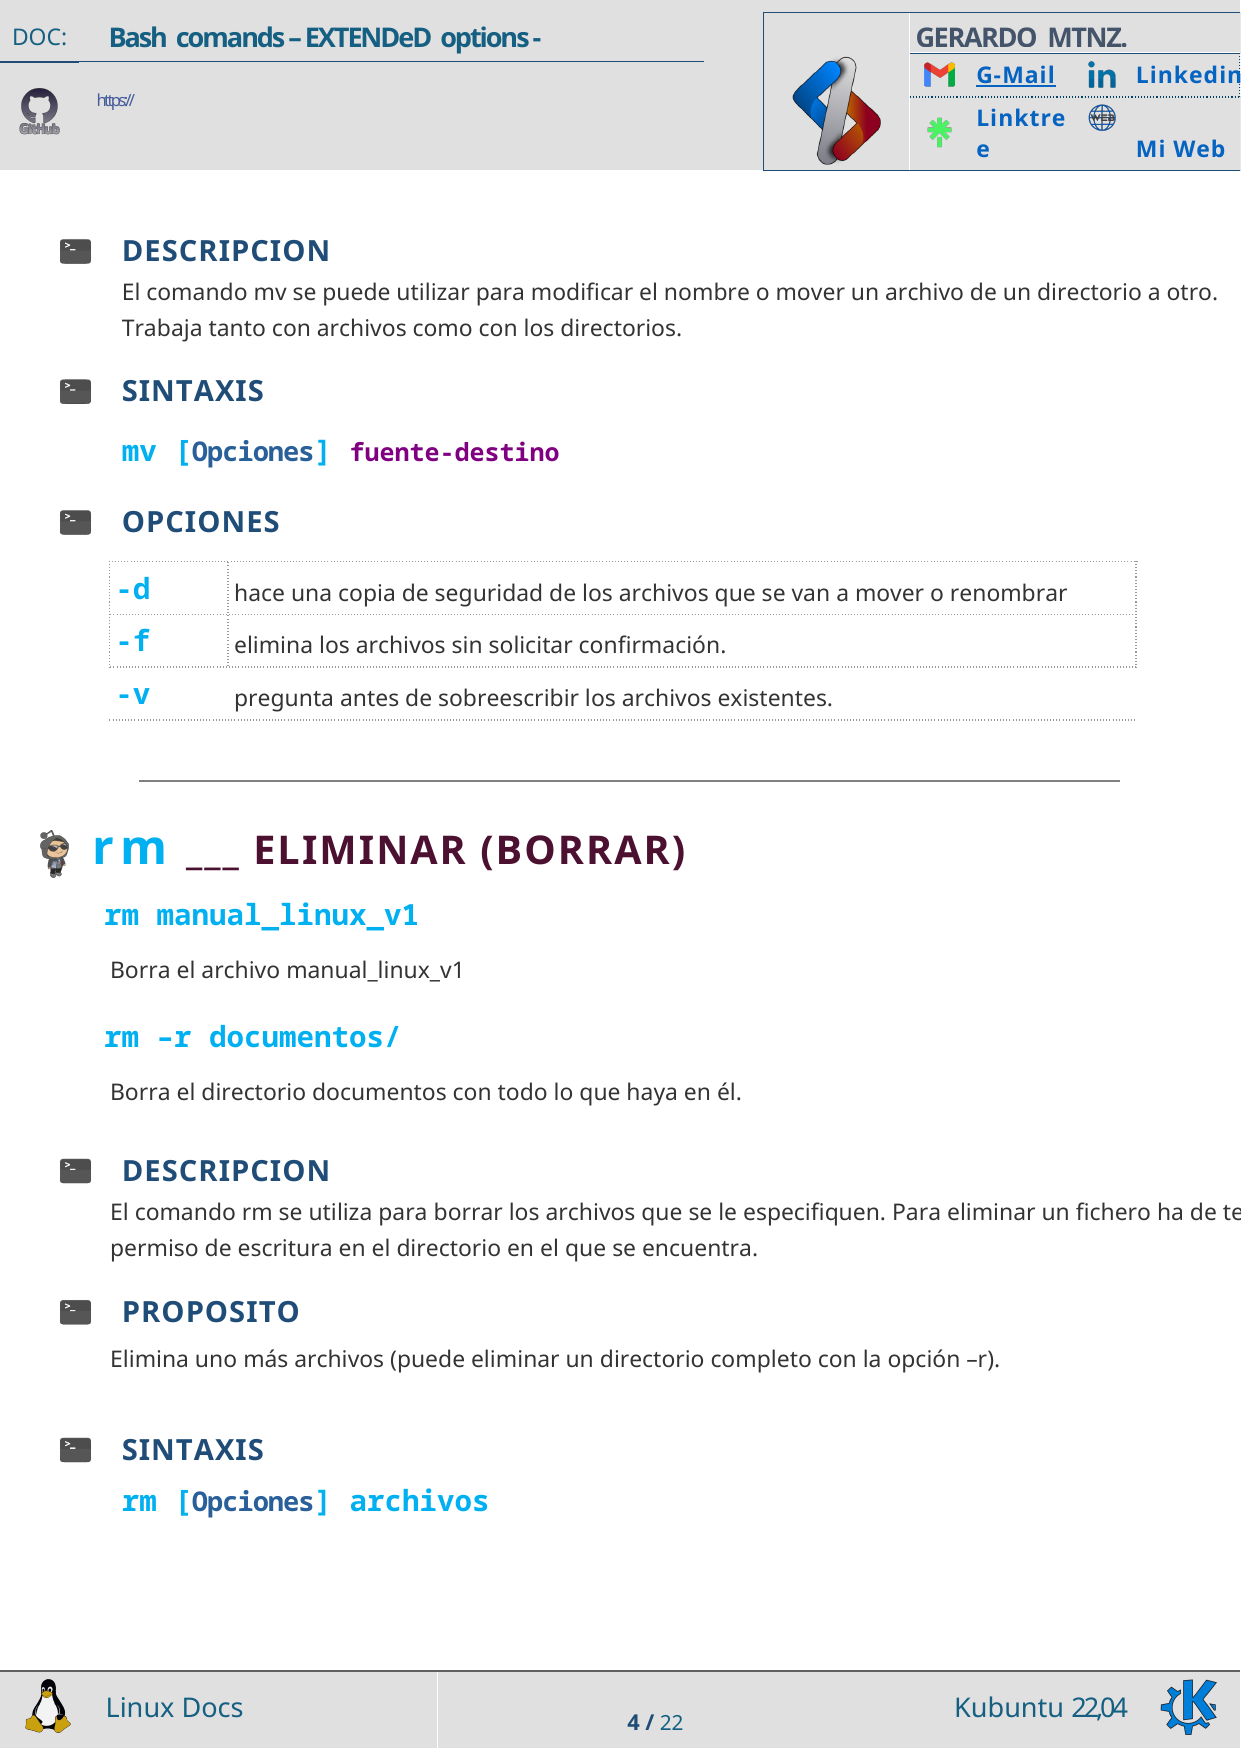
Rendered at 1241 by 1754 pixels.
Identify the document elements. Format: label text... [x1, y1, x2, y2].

text Borra el archivo manual_linux_v1 [110, 954, 1240, 985]
picture [11, 83, 68, 139]
picture [783, 50, 890, 165]
picture [40, 830, 69, 878]
subtitle SINTAXIS [57, 1429, 1185, 1468]
subtitle DESCRIPCION [57, 1150, 1185, 1189]
picture [923, 58, 956, 91]
table_cell pregunta antes de sobreescribir los archivos existentes. [228, 666, 1136, 719]
subtitle OPCIONES [57, 501, 1185, 541]
text El comando rm se utiliza para borrar los archivos que se le especifiquen. Para eliminar un fichero ha de tener permiso de escritura en el directorio en el que se encuentra. [110, 1196, 1240, 1263]
text mv [Opciones] fuente-destino [122, 430, 1240, 470]
text Elimina uno más archivos (puede eliminar un directorio completo con la opción –r). [110, 1343, 1240, 1374]
text El comando mv se puede utilizar para modificar el nombre o mover un archivo de un directorio a otro. [122, 276, 1240, 307]
table_cell elimina los archivos sin solicitar confirmación. [228, 614, 1136, 666]
picture [924, 117, 955, 148]
table_cell -v [109, 666, 228, 719]
text Trabaja tanto con archivos como con los directorios. [122, 312, 1240, 343]
text rm –r documentos/ [104, 1016, 1240, 1056]
picture [1086, 101, 1118, 134]
text Borra el directorio documentos con todo lo que haya en él. [110, 1076, 1240, 1107]
subtitle PROPOSITO [57, 1291, 1185, 1331]
text rm [Opciones] archivos [122, 1480, 1240, 1520]
text rm manual_linux_v1 [104, 894, 1240, 934]
picture [17, 1677, 77, 1737]
table_header hace una copia de seguridad de los archivos que se van a mover o renombrar [228, 561, 1136, 613]
subtitle rm ___ ELIMINAR (BORRAR) [39, 813, 1240, 878]
subtitle DESCRIPCION [57, 230, 1185, 270]
table_cell -f [109, 614, 228, 666]
picture [1086, 58, 1118, 91]
table_header -d [109, 561, 228, 613]
picture [1158, 1677, 1218, 1737]
subtitle SINTAXIS [57, 371, 1185, 410]
